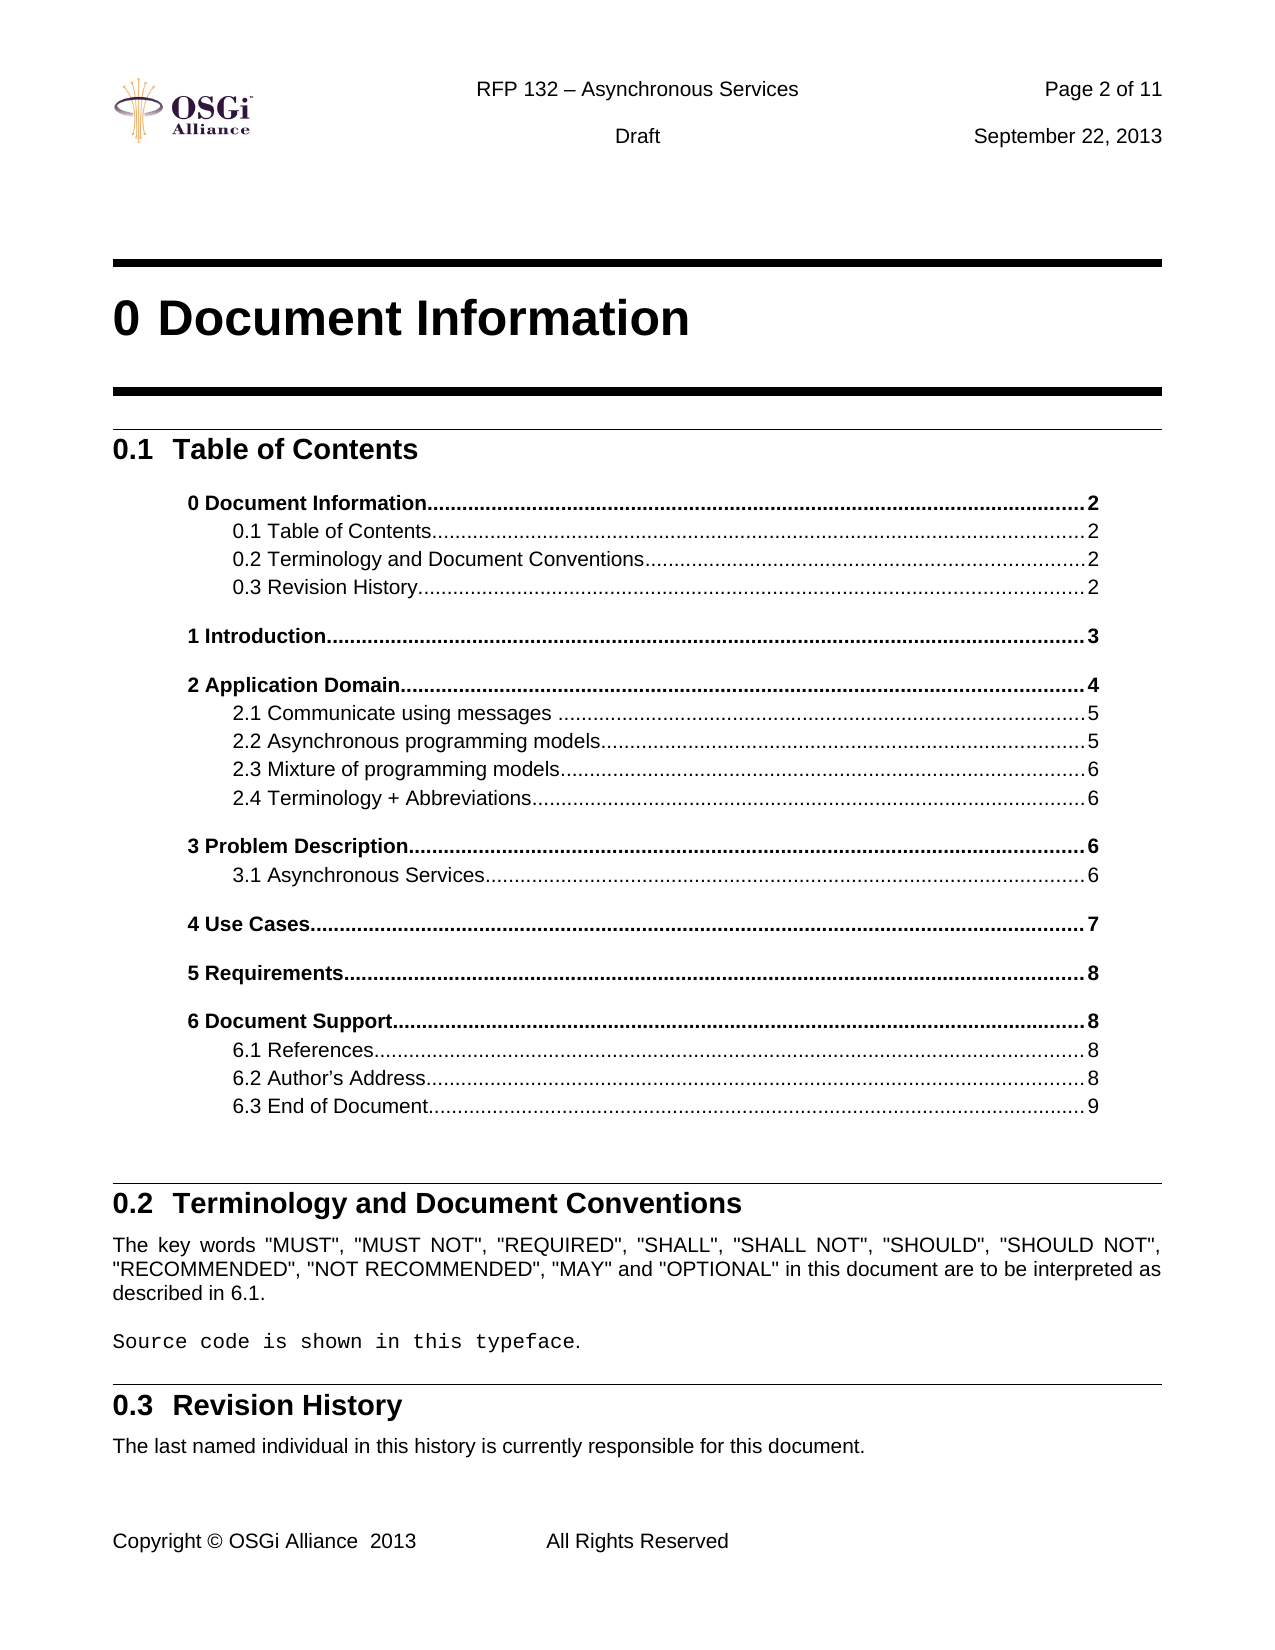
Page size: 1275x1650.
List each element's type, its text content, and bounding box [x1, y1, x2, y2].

subtitle Document Information [112, 260, 1162, 396]
text 2.4 Terminology + Abbreviations 6 [232, 785, 1162, 809]
text 2.3 Mixture of programming models 6 [232, 757, 1162, 781]
text 3 Problem Description 6 [187, 834, 1162, 858]
text 0.1 Table of Contents 2 [232, 519, 1162, 543]
text 0 Document Information 2 [187, 491, 1162, 514]
text 6.2 Author’s Address 8 [232, 1066, 1162, 1089]
text The key words "MUST", "MUST NOT", "REQUIRED", "SHALL", "SHALL NOT", "SHOULD", "SHOULD NOT", "RECOMMENDED", "NOT RECOMMENDED", "MAY" and "OPTIONAL" in this document are to be interpreted as described in 6.1. [112, 1232, 1162, 1304]
text 0.3 Revision History 2 [232, 575, 1162, 599]
text The last named individual in this history is currently responsible for this document. [112, 1433, 1162, 1457]
text 1 Introduction 3 [187, 624, 1162, 648]
text 2.2 Asynchronous programming models 5 [232, 729, 1162, 753]
subtitle Table of Contents [112, 430, 1162, 466]
text 2.1 Communicate using messages 5 [232, 701, 1162, 725]
text 2 Application Domain 4 [187, 673, 1162, 697]
text 6 Document Support 8 [187, 1009, 1162, 1033]
subtitle Terminology and Document Conventions [112, 1184, 1162, 1220]
text 0.2 Terminology and Document Conventions 2 [232, 547, 1162, 571]
text 3.1 Asynchronous Services 6 [232, 862, 1162, 886]
text 5 Requirements 8 [187, 960, 1162, 984]
text Source code is shown in this typeface. [112, 1329, 1162, 1355]
text 4 Use Cases 7 [187, 911, 1162, 935]
subtitle Revision History [112, 1385, 1162, 1421]
picture [114, 78, 254, 143]
text 6.1 References 8 [232, 1037, 1162, 1061]
text 6.3 End of Document 9 [232, 1094, 1162, 1118]
